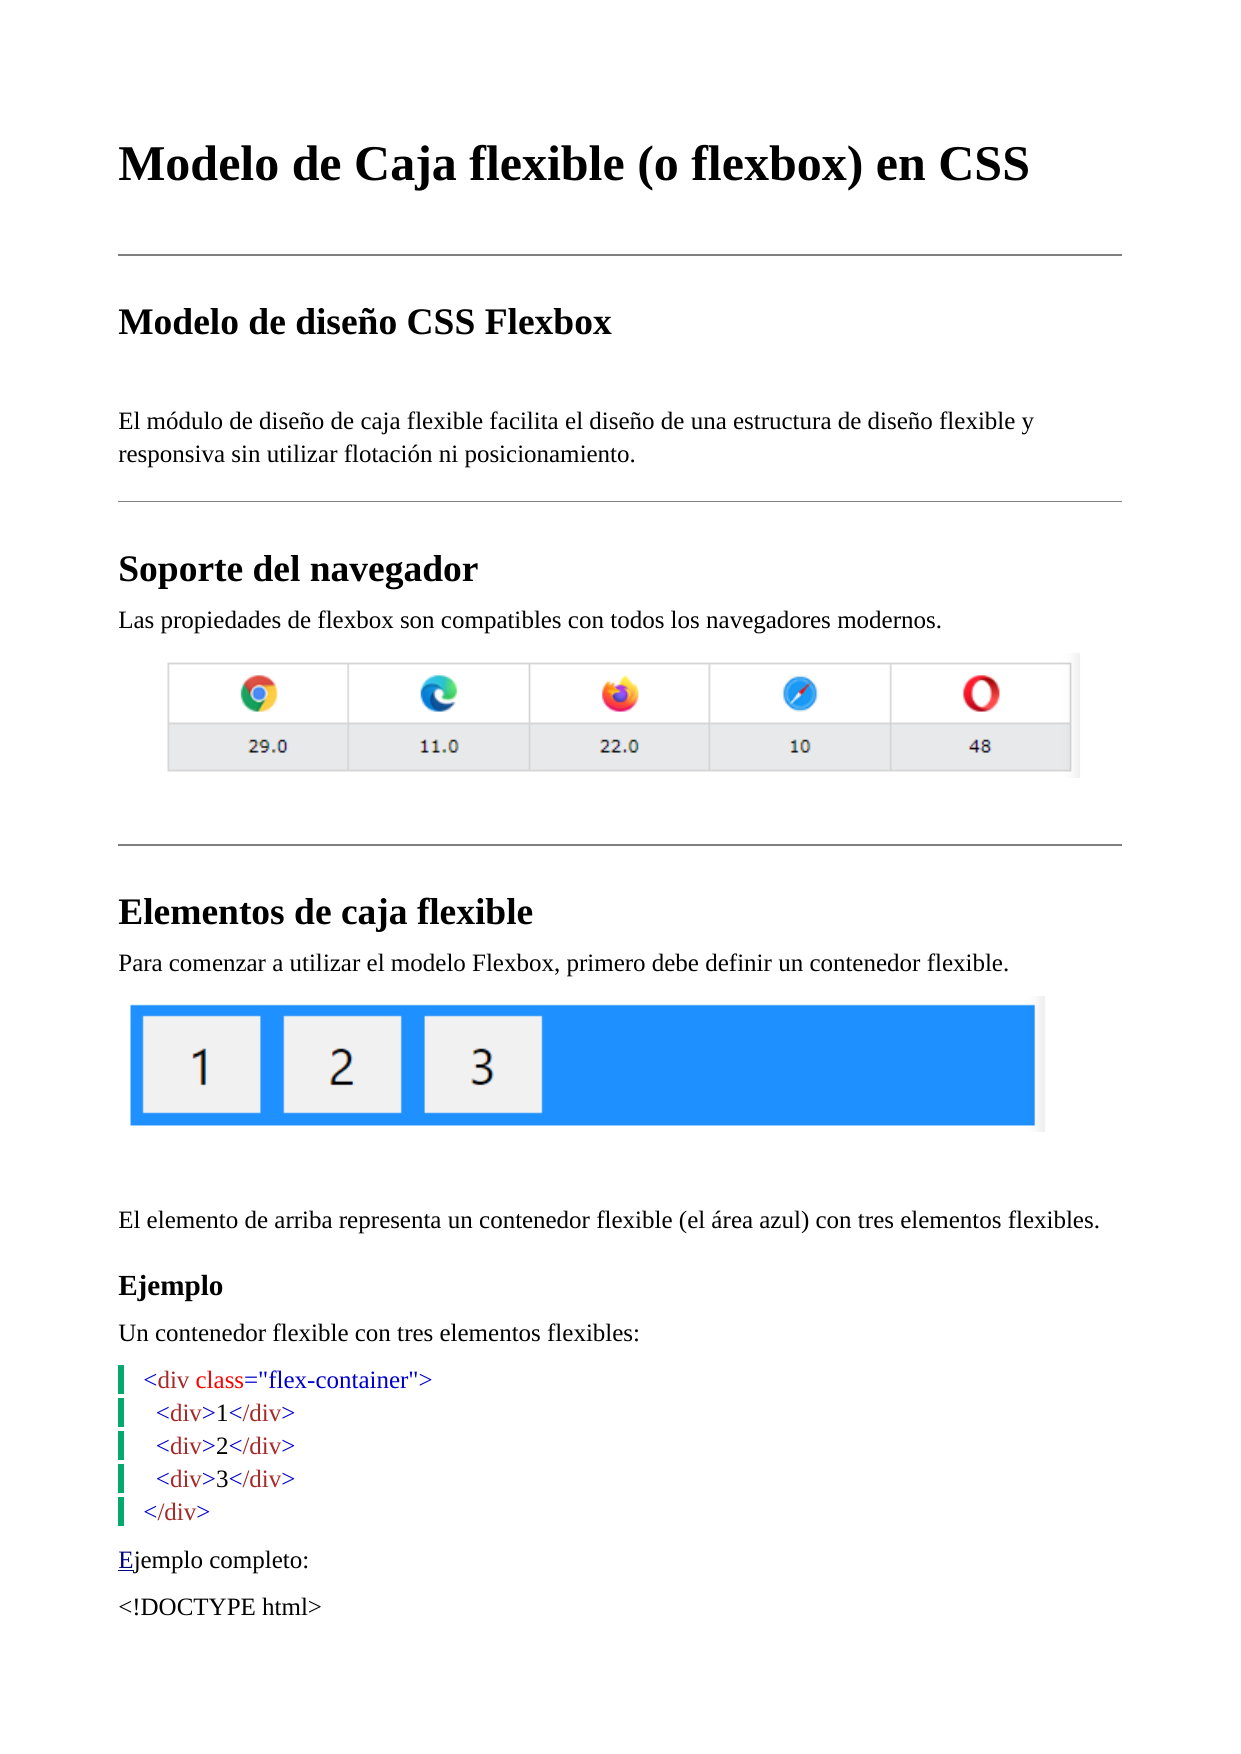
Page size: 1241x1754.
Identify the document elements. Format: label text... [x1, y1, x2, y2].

picture [160, 653, 1081, 778]
text Ejemplo completo: [118, 1545, 1122, 1574]
text Las propiedades de flexbox son compatibles con todos los navegadores modernos. [118, 605, 1122, 634]
subtitle Modelo de Caja flexible (o flexbox) en CSS [118, 134, 1122, 191]
subtitle Modelo de diseño CSS Flexbox [118, 300, 1122, 343]
text El elemento de arriba representa un contenedor flexible (el área azul) con tres elementos flexibles. [118, 1205, 1122, 1234]
subtitle Elementos de caja flexible [118, 890, 1122, 933]
subtitle Ejemplo [118, 1268, 1122, 1302]
text <div class="flex-container"> <div>1</div> <div>2</div> <div>3</div> </div> [118, 1365, 1122, 1526]
text Un contenedor flexible con tres elementos flexibles: [118, 1318, 1122, 1346]
text El módulo de diseño de caja flexible facilita el diseño de una estructura de diseño flexible y responsiva sin utilizar flotación ni posicionamiento. [118, 406, 1122, 468]
subtitle Soporte del navegador [118, 547, 1122, 590]
picture [123, 996, 1045, 1132]
text Para comenzar a utilizar el modelo Flexbox, primero debe definir un contenedor flexible. [118, 948, 1122, 977]
text <!DOCTYPE html> [118, 1592, 1122, 1621]
